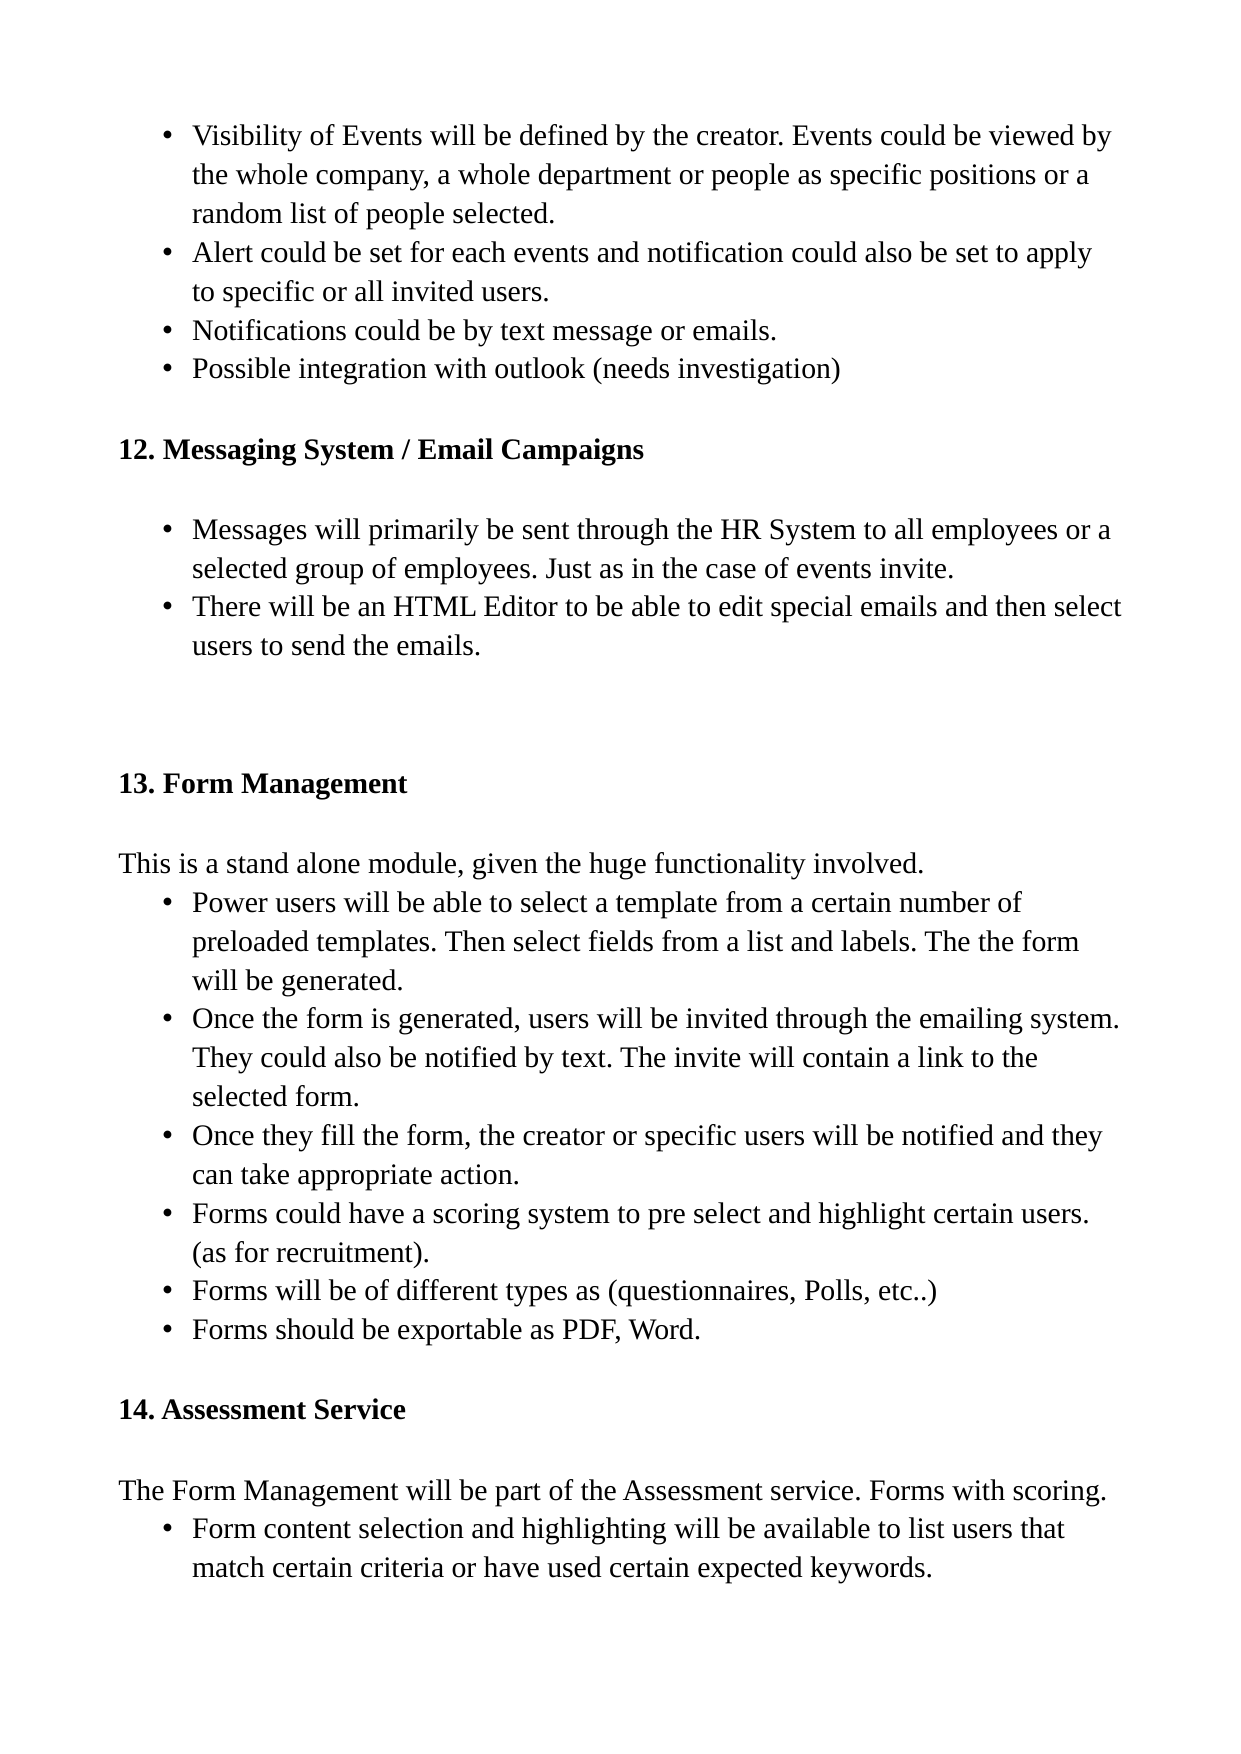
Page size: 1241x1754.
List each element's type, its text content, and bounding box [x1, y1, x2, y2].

text 12. Messaging System / Email Campaigns [118, 431, 1122, 466]
list Messages will primarily be sent through the HR System to all employees or a selected group of employees. Just as in the case of events invite. [162, 511, 1122, 584]
list Alert could be set for each events and notification could also be set to apply to specific or all invited users. [162, 235, 1122, 308]
list Forms could have a scoring system to pre select and highlight certain users. (as for recruitment). [162, 1195, 1122, 1268]
list Notifications could be by text message or emails. [162, 312, 1122, 347]
list Once the form is generated, users will be invited through the emailing system. They could also be notified by text. The invite will contain a link to the selected form. [162, 1001, 1122, 1113]
text 13. Form Management [118, 766, 1122, 800]
list Possible integration with outlook (needs investigation) [162, 351, 1122, 385]
list There will be an HTML Editor to be able to edit special emails and then select users to send the emails. [162, 589, 1122, 662]
text 14. Assessment Service [118, 1392, 1122, 1426]
list Forms should be exportable as PDF, Word. [162, 1312, 1122, 1346]
list Once they fill the form, the creator or specific users will be notified and they can take appropriate action. [162, 1118, 1122, 1191]
list Power users will be able to select a template from a certain number of preloaded templates. Then select fields from a list and labels. The the form will be generated. [162, 884, 1122, 996]
text This is a stand alone module, given the huge functionality involved. [118, 846, 1122, 880]
list Form content selection and highlighting will be available to list users that match certain criteria or have used certain expected keywords. [162, 1511, 1122, 1584]
text The Form Management will be part of the Assessment service. Forms with scoring. [118, 1472, 1122, 1506]
list Forms will be of different types as (questionnaires, Polls, etc..) [162, 1273, 1122, 1307]
list Visibility of Events will be defined by the creator. Events could be viewed by the whole company, a whole department or people as specific positions or a random list of people selected. [162, 118, 1122, 230]
